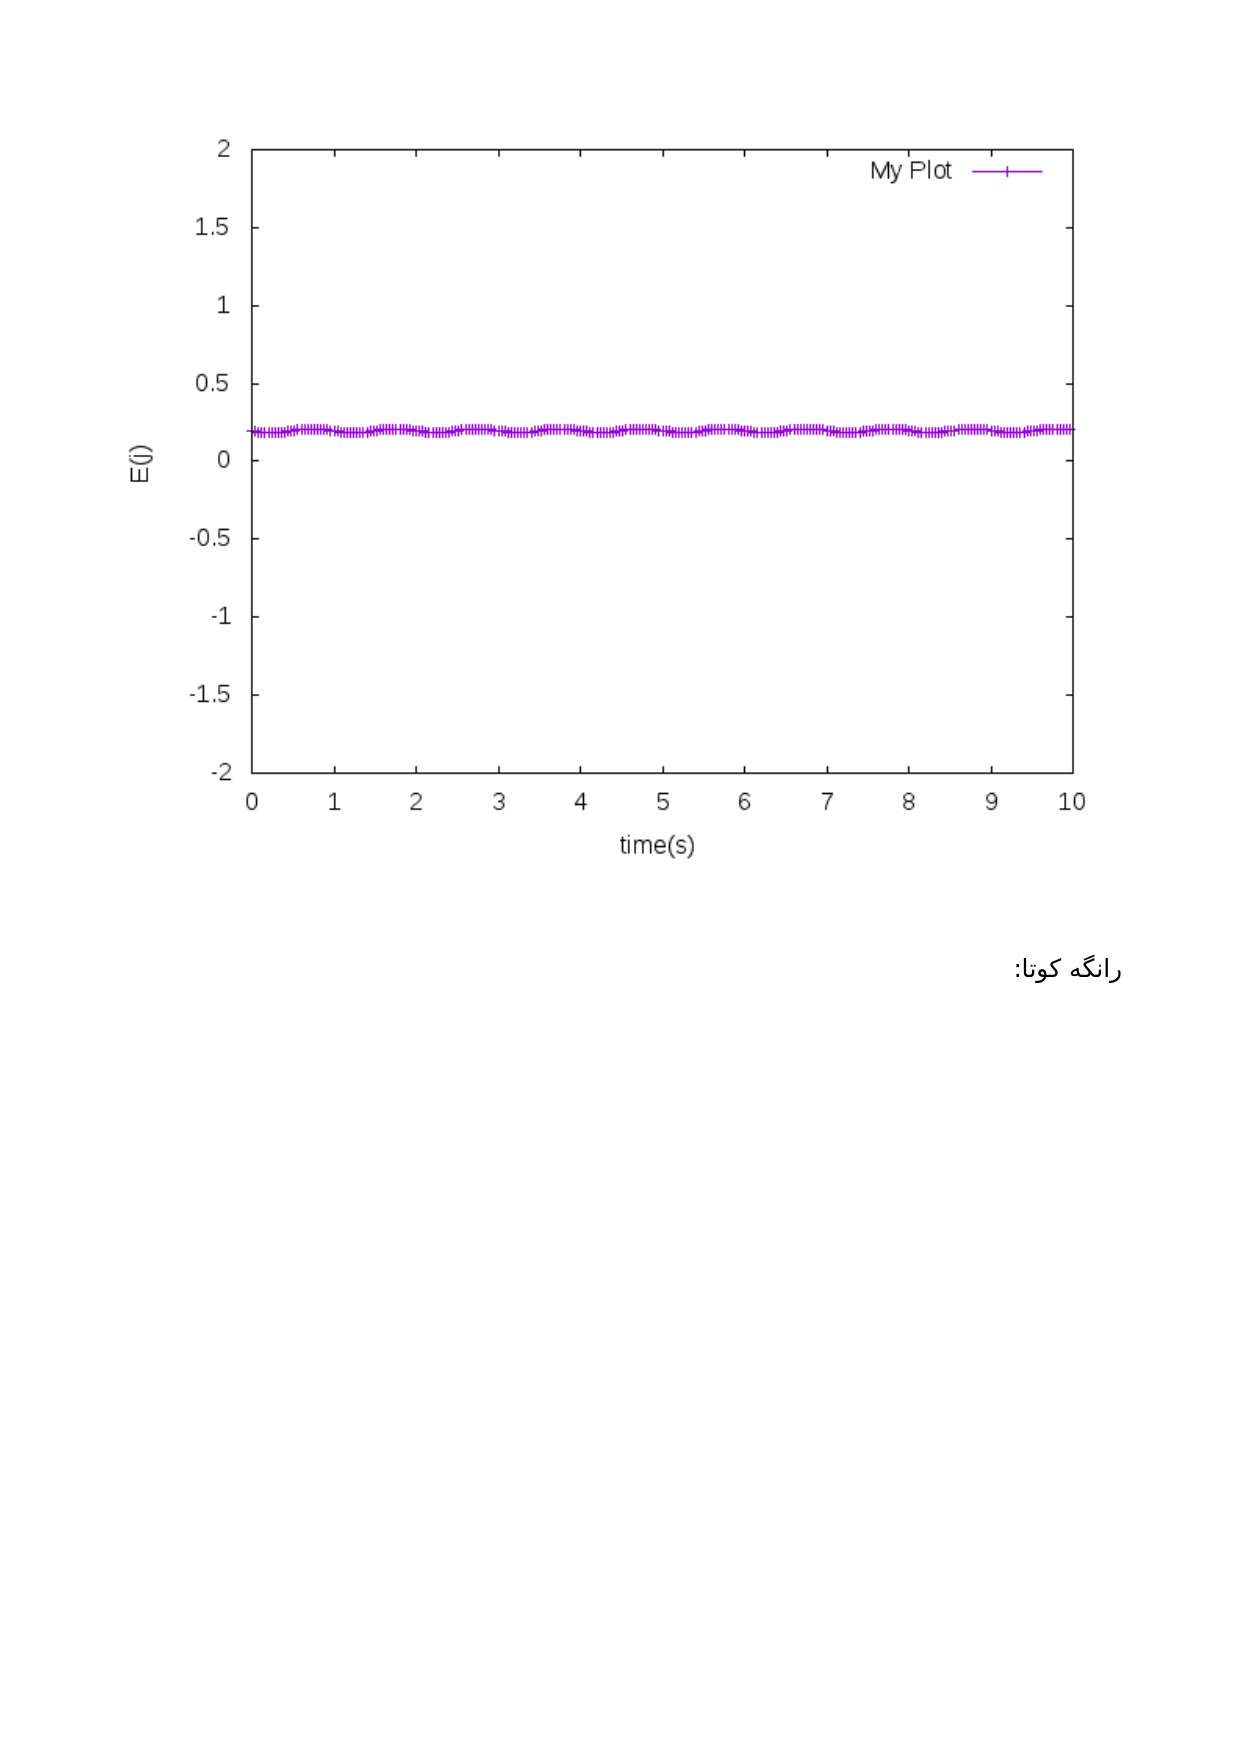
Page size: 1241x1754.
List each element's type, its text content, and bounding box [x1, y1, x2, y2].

text رانگه کوتا: [118, 954, 1122, 983]
picture [120, 118, 1121, 868]
